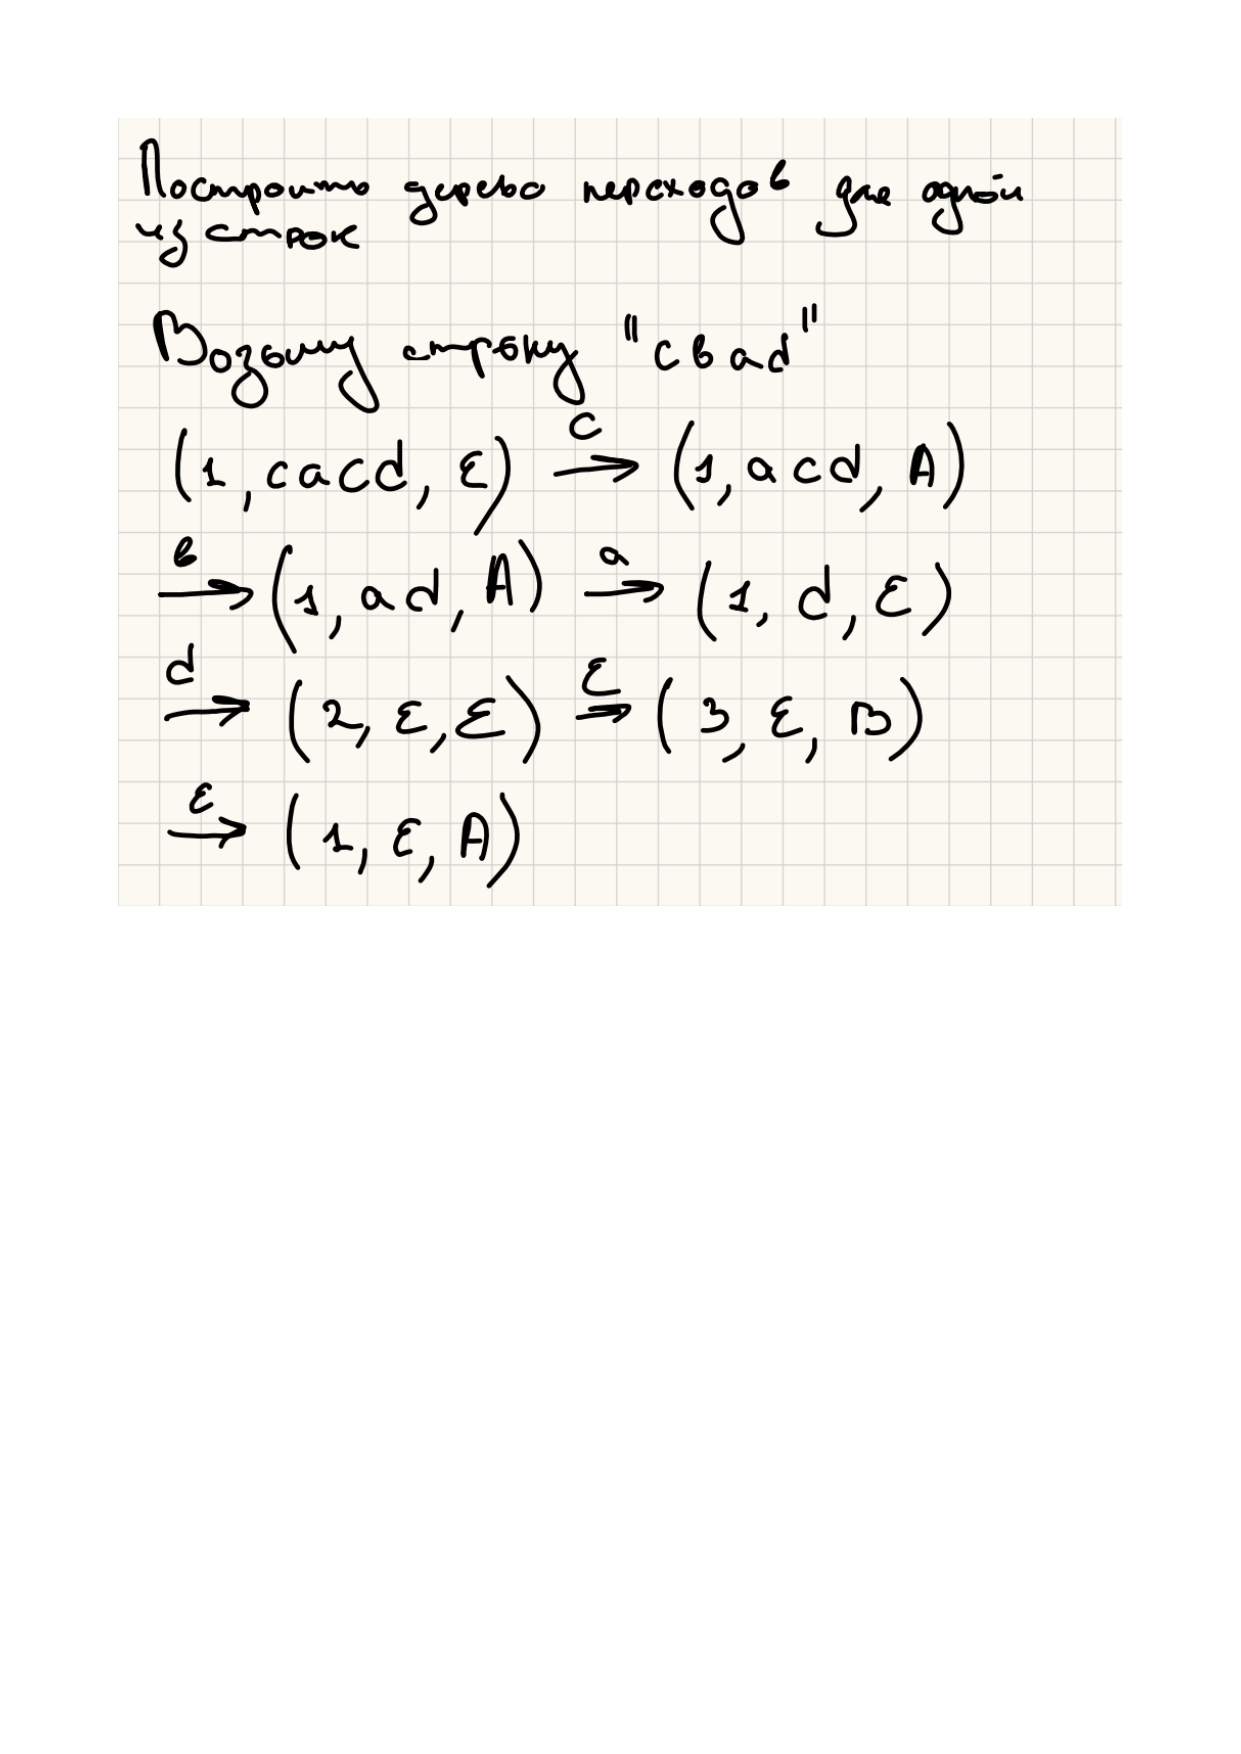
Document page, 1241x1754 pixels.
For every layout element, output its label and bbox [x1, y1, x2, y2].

picture [118, 118, 1123, 906]
